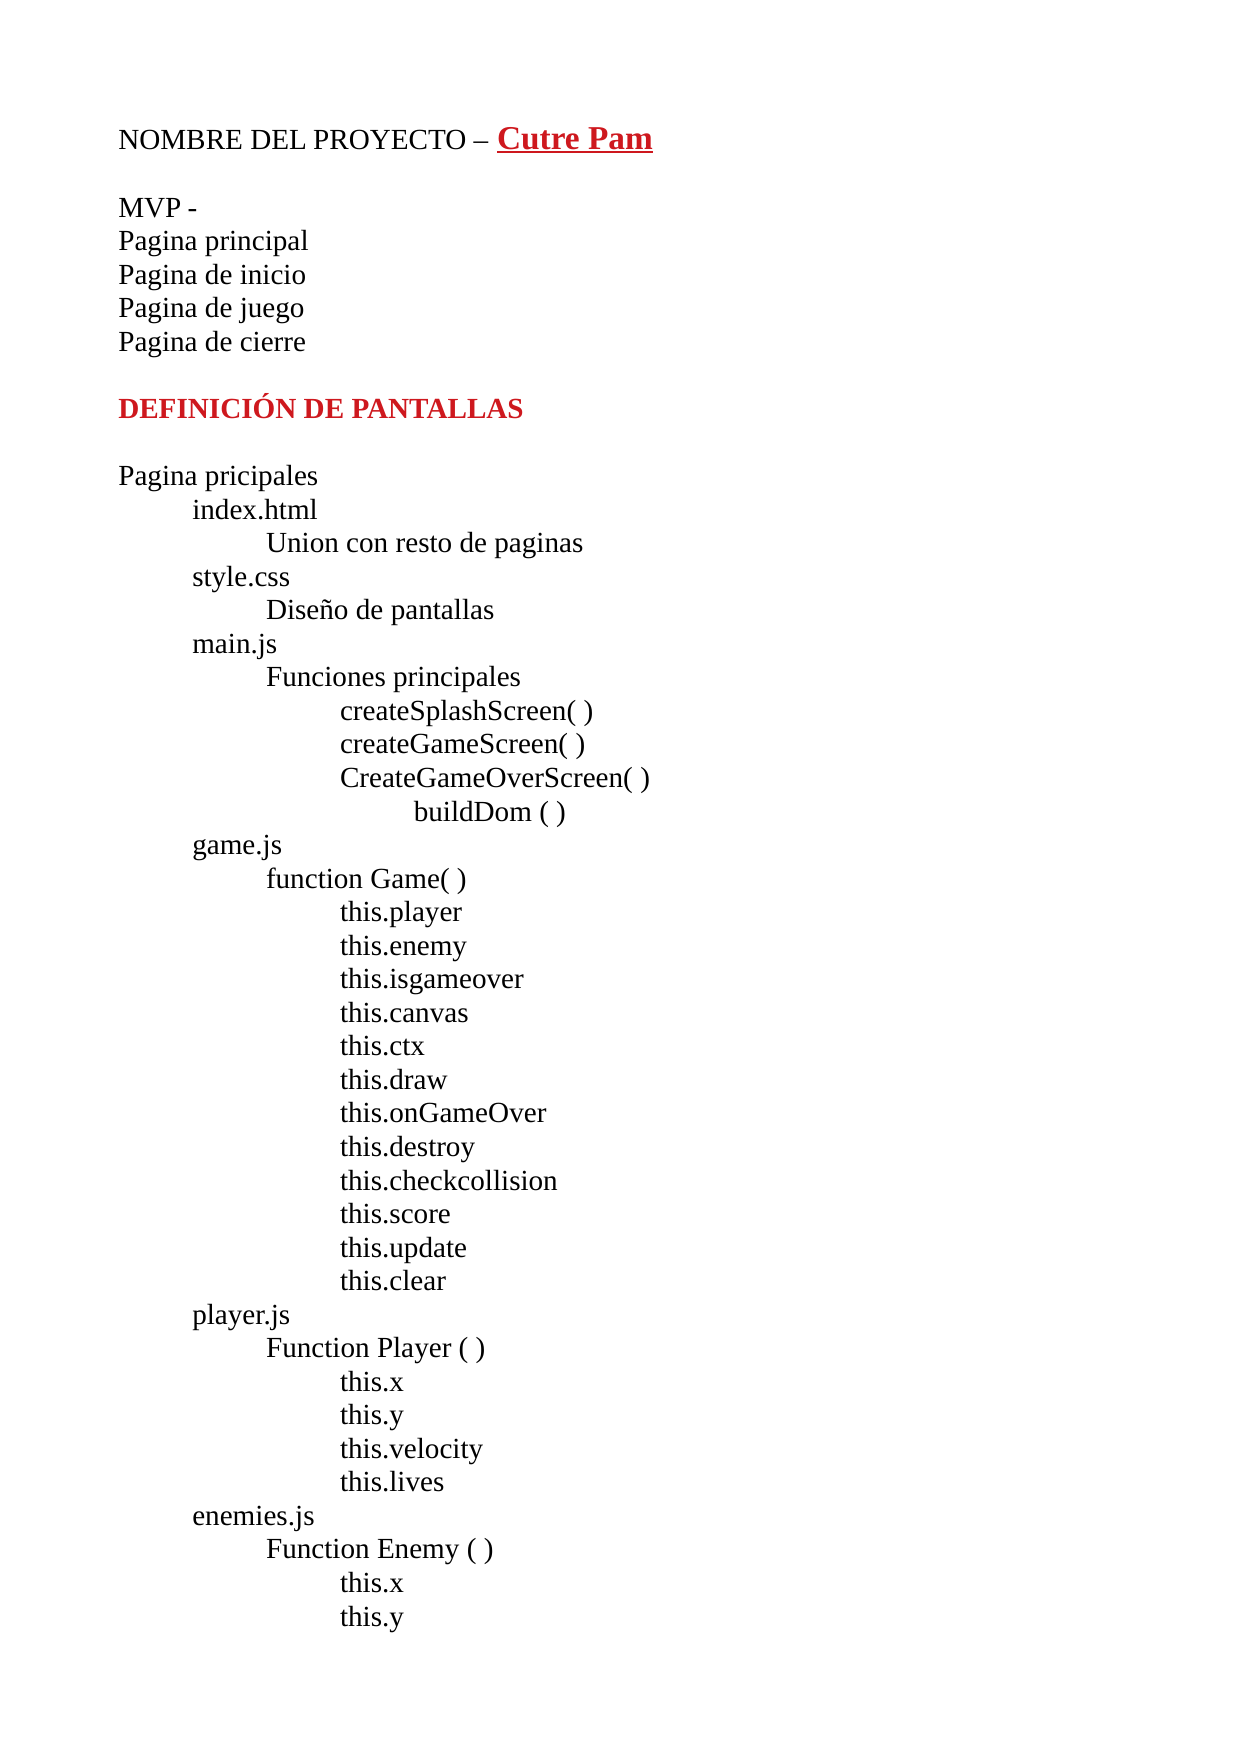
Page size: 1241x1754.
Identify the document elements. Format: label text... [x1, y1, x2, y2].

text Pagina de inicio [118, 257, 1122, 291]
text createSplashScreen( ) [118, 693, 1122, 727]
text this.clear [118, 1263, 1122, 1297]
text enemies.js [118, 1498, 1122, 1532]
text this.player [118, 894, 1122, 928]
text Union con resto de paginas [118, 525, 1122, 559]
text function Game( ) [118, 861, 1122, 894]
text player.js [118, 1297, 1122, 1330]
text main.js [118, 626, 1122, 659]
text Pagina principal [118, 223, 1122, 257]
text Pagina pricipales [118, 458, 1122, 492]
text this.enemy [118, 928, 1122, 961]
text Function Enemy ( ) [118, 1532, 1122, 1565]
text NOMBRE DEL PROYECTO – Cutre Pam [118, 118, 1122, 156]
text this.x [118, 1565, 1122, 1599]
text game.js [118, 827, 1122, 861]
text Funciones principales [118, 659, 1122, 693]
text this.draw [118, 1062, 1122, 1096]
text this.ctx [118, 1028, 1122, 1062]
text DEFINICIÓN DE PANTALLAS [118, 391, 1122, 425]
text this.y [118, 1397, 1122, 1431]
text buildDom ( ) [118, 794, 1122, 827]
text this.destroy [118, 1129, 1122, 1163]
text this.update [118, 1230, 1122, 1263]
text Pagina de cierre [118, 324, 1122, 358]
text this.onGameOver [118, 1096, 1122, 1129]
text CreateGameOverScreen( ) [118, 760, 1122, 794]
text this.canvas [118, 995, 1122, 1028]
text Diseño de pantallas [118, 592, 1122, 626]
text this.isgameover [118, 961, 1122, 995]
text this.velocity [118, 1431, 1122, 1464]
text this.x [118, 1364, 1122, 1397]
text MVP - [118, 190, 1122, 223]
text Function Player ( ) [118, 1330, 1122, 1364]
text this.score [118, 1196, 1122, 1230]
text this.lives [118, 1464, 1122, 1498]
text index.html [118, 492, 1122, 525]
text this.checkcollision [118, 1163, 1122, 1196]
text this.y [118, 1599, 1122, 1632]
text style.css [118, 559, 1122, 592]
text createGameScreen( ) [118, 727, 1122, 760]
text Pagina de juego [118, 291, 1122, 324]
